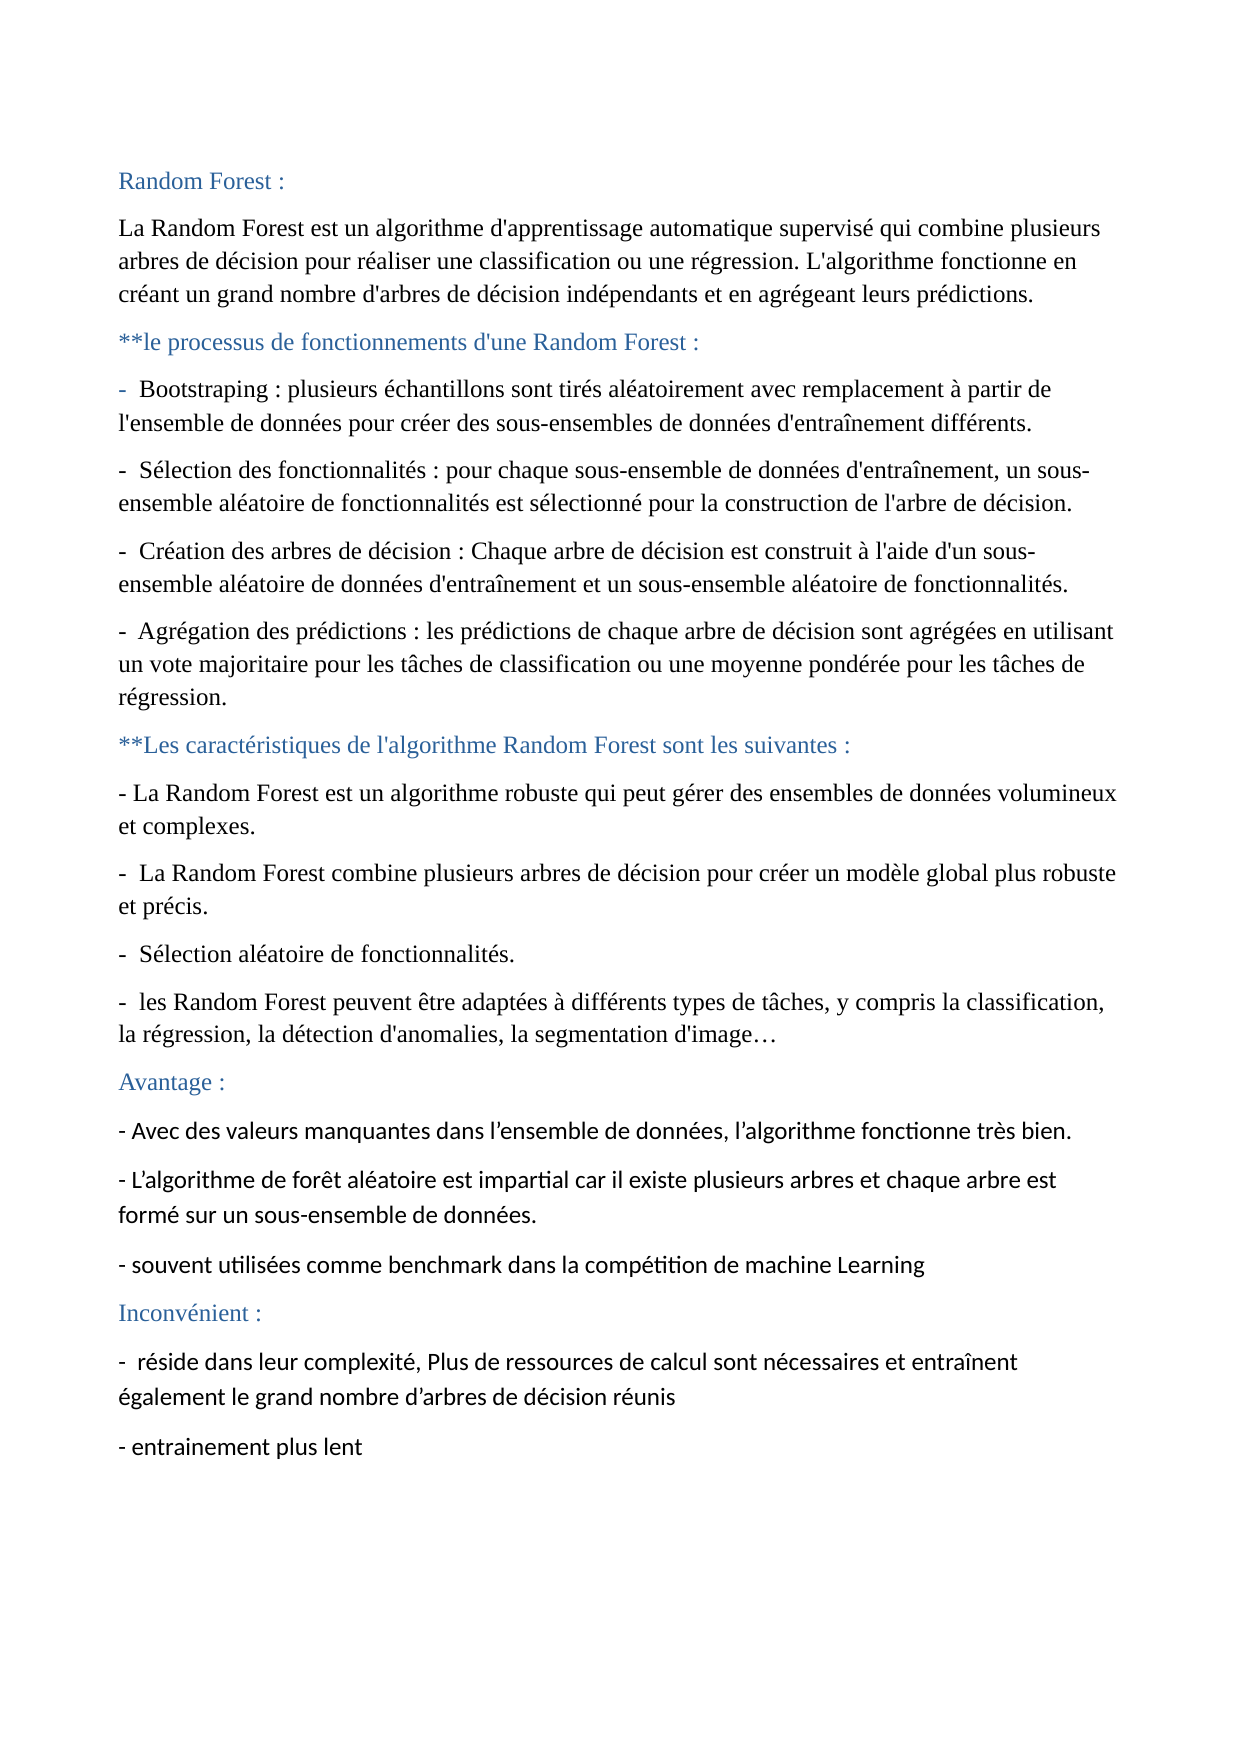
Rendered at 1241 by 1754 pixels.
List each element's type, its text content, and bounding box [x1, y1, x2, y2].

text Inconvénient : [118, 1298, 1122, 1327]
text Avantage : [118, 1067, 1122, 1096]
text - Avec des valeurs manquantes dans l’ensemble de données, l’algorithme fonctionne très bien. [118, 1115, 1122, 1145]
text - Bootstraping : plusieurs échantillons sont tirés aléatoirement avec remplacement à partir de l'ensemble de données pour créer des sous-ensembles de données d'entraînement différents. [118, 374, 1122, 436]
text - Sélection des fonctionnalités : pour chaque sous-ensemble de données d'entraînement, un sous-ensemble aléatoire de fonctionnalités est sélectionné pour la construction de l'arbre de décision. [118, 455, 1122, 517]
text Random Forest : [118, 166, 1122, 194]
text - entrainement plus lent [118, 1431, 1122, 1461]
text **Les caractéristiques de l'algorithme Random Forest sont les suivantes : [118, 730, 1122, 759]
text - les Random Forest peuvent être adaptées à différents types de tâches, y compris la classification, la régression, la détection d'anomalies, la segmentation d'image… [118, 987, 1122, 1048]
text - La Random Forest est un algorithme robuste qui peut gérer des ensembles de données volumineux et complexes. [118, 778, 1122, 839]
text - Agrégation des prédictions : les prédictions de chaque arbre de décision sont agrégées en utilisant un vote majoritaire pour les tâches de classification ou une moyenne pondérée pour les tâches de régression. [118, 616, 1122, 711]
text La Random Forest est un algorithme d'apprentissage automatique supervisé qui combine plusieurs arbres de décision pour réaliser une classification ou une régression. L'algorithme fonctionne en créant un grand nombre d'arbres de décision indépendants et en agrégeant leurs prédictions. [118, 213, 1122, 308]
text - La Random Forest combine plusieurs arbres de décision pour créer un modèle global plus robuste et précis. [118, 858, 1122, 920]
text - réside dans leur complexité, Plus de ressources de calcul sont nécessaires et entraînent également le grand nombre d’arbres de décision réunis [118, 1346, 1122, 1412]
text - Sélection aléatoire de fonctionnalités. [118, 939, 1122, 968]
text - souvent utilisées comme benchmark dans la compétition de machine Learning [118, 1249, 1122, 1279]
text - L’algorithme de forêt aléatoire est impartial car il existe plusieurs arbres et chaque arbre est formé sur un sous-ensemble de données. [118, 1164, 1122, 1230]
text - Création des arbres de décision : Chaque arbre de décision est construit à l'aide d'un sous-ensemble aléatoire de données d'entraînement et un sous-ensemble aléatoire de fonctionnalités. [118, 536, 1122, 598]
text **le processus de fonctionnements d'une Random Forest : [118, 327, 1122, 356]
